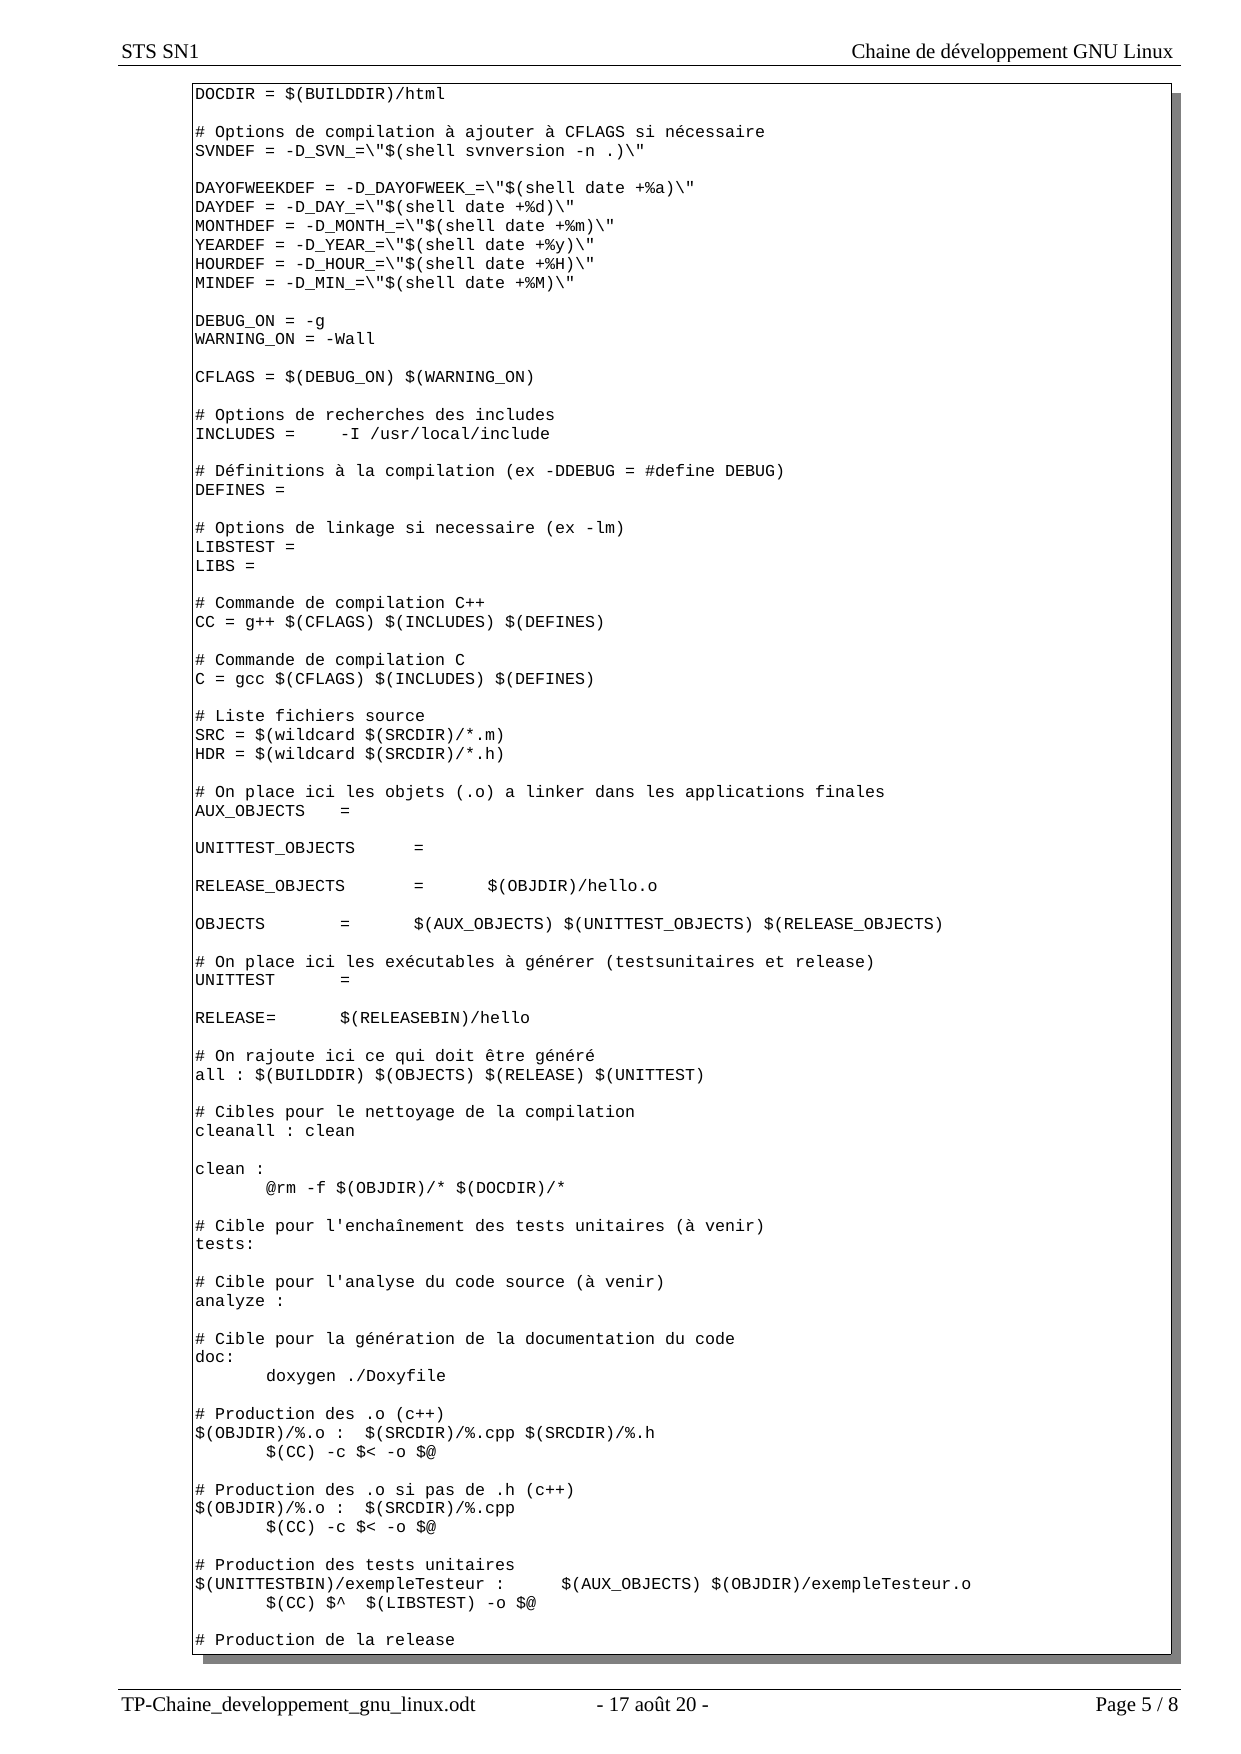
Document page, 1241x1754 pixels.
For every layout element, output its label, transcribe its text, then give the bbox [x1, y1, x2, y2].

text LIBS = [193, 554, 1171, 576]
text C = gcc $(CFLAGS) $(INCLUDES) $(DEFINES) [193, 667, 1171, 689]
text # Cible pour la génération de la documentation du code [193, 1327, 1171, 1346]
text cleanall : clean [193, 1120, 1171, 1142]
text # Commande de compilation C [193, 648, 1171, 667]
text # Production des .o (c++) [193, 1403, 1171, 1421]
text $(CC) -c $< -o $@ [193, 1440, 1171, 1462]
text AUX_OBJECTS = [193, 799, 1171, 821]
text # Cibles pour le nettoyage de la compilation [193, 1101, 1171, 1120]
text $(CC) -c $< -o $@ [193, 1516, 1171, 1538]
text RELEASE = $(RELEASEBIN)/hello [193, 1007, 1171, 1028]
text # Production de la release [193, 1629, 1171, 1654]
text all : $(BUILDDIR) $(OBJECTS) $(RELEASE) $(UNITTEST) [193, 1063, 1171, 1085]
text tests: [193, 1233, 1171, 1255]
text $(CC) $^ $(LIBSTEST) -o $@ [193, 1591, 1171, 1613]
text OBJECTS = $(AUX_OBJECTS) $(UNITTEST_OBJECTS) $(RELEASE_OBJECTS) [193, 912, 1171, 934]
text DOCDIR = $(BUILDDIR)/html [193, 84, 1171, 105]
text @rm -f $(OBJDIR)/* $(DOCDIR)/* [193, 1176, 1171, 1198]
text DAYOFWEEKDEF = -D_DAYOFWEEK_=\"$(shell date +%a)\" [193, 177, 1171, 196]
text doxygen ./Doxyfile [193, 1365, 1171, 1387]
text # Définitions à la compilation (ex -DDEBUG = #define DEBUG) [193, 460, 1171, 479]
text WARNING_ON = -Wall [193, 328, 1171, 350]
text # Cible pour l'analyse du code source (à venir) [193, 1271, 1171, 1289]
text YEARDEF = -D_YEAR_=\"$(shell date +%y)\" [193, 234, 1171, 252]
text # Production des .o si pas de .h (c++) [193, 1478, 1171, 1497]
text doc: [193, 1346, 1171, 1365]
text $(OBJDIR)/%.o : $(SRCDIR)/%.cpp [193, 1497, 1171, 1516]
text # Liste fichiers source [193, 705, 1171, 724]
text UNITTEST = [193, 969, 1171, 991]
text # Production des tests unitaires [193, 1553, 1171, 1572]
text INCLUDES = -I /usr/local/include [193, 422, 1171, 444]
text SVNDEF = -D_SVN_=\"$(shell svnversion -n .)\" [193, 139, 1171, 161]
text # Options de compilation à ajouter à CFLAGS si nécessaire [193, 121, 1171, 139]
text # Options de linkage si necessaire (ex -lm) [193, 516, 1171, 535]
text # On rajoute ici ce qui doit être généré [193, 1044, 1171, 1063]
text HOURDEF = -D_HOUR_=\"$(shell date +%H)\" [193, 252, 1171, 271]
text $(UNITTESTBIN)/exempleTesteur : $(AUX_OBJECTS) $(OBJDIR)/exempleTesteur.o [193, 1572, 1171, 1591]
text DEFINES = [193, 479, 1171, 501]
text $(OBJDIR)/%.o : $(SRCDIR)/%.cpp $(SRCDIR)/%.h [193, 1421, 1171, 1440]
text SRC = $(wildcard $(SRCDIR)/*.m) [193, 724, 1171, 743]
text CFLAGS = $(DEBUG_ON) $(WARNING_ON) [193, 366, 1171, 387]
text analyze : [193, 1289, 1171, 1311]
text DAYDEF = -D_DAY_=\"$(shell date +%d)\" [193, 196, 1171, 215]
text # Options de recherches des includes [193, 403, 1171, 422]
text UNITTEST_OBJECTS = [193, 837, 1171, 859]
text MINDEF = -D_MIN_=\"$(shell date +%M)\" [193, 271, 1171, 293]
text # Commande de compilation C++ [193, 592, 1171, 611]
text RELEASE_OBJECTS = $(OBJDIR)/hello.o [193, 875, 1171, 897]
text # On place ici les objets (.o) a linker dans les applications finales [193, 780, 1171, 799]
text HDR = $(wildcard $(SRCDIR)/*.h) [193, 743, 1171, 764]
text DEBUG_ON = -g [193, 309, 1171, 328]
text CC = g++ $(CFLAGS) $(INCLUDES) $(DEFINES) [193, 611, 1171, 633]
text # On place ici les exécutables à générer (testsunitaires et release) [193, 950, 1171, 969]
text clean : [193, 1157, 1171, 1176]
text # Cible pour l'enchaînement des tests unitaires (à venir) [193, 1214, 1171, 1233]
text MONTHDEF = -D_MONTH_=\"$(shell date +%m)\" [193, 215, 1171, 234]
text LIBSTEST = [193, 535, 1171, 554]
